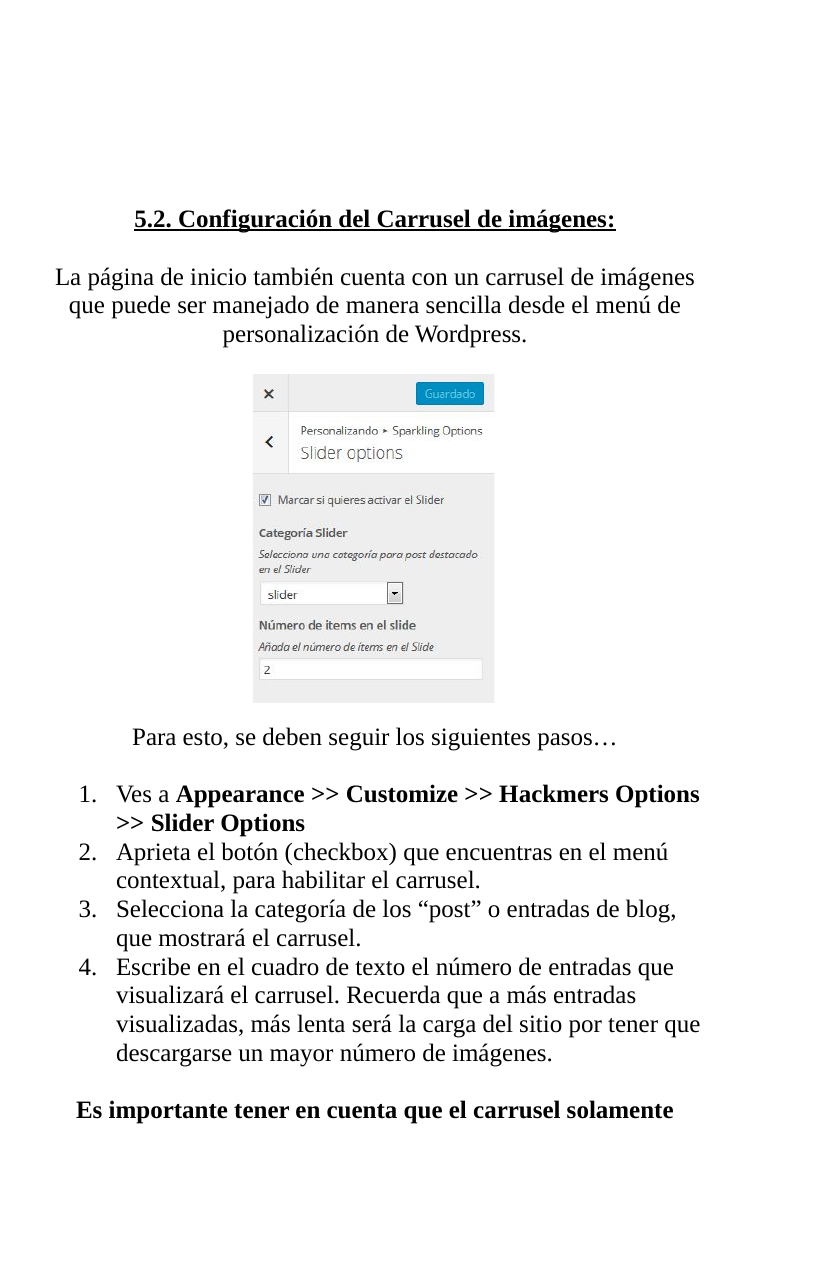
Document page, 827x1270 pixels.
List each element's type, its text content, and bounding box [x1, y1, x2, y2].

text Es importante tener en cuenta que el carrusel solamente [41, 1096, 709, 1124]
list Aprieta el botón (checkbox) que encuentras en el menú contextual, para habilitar el carrusel. [78, 837, 709, 894]
text La página de inicio también cuenta con un carrusel de imágenes que puede ser manejado de manera sencilla desde el menú de personalización de Wordpress. [41, 262, 709, 348]
text 5.2. Configuración del Carrusel de imágenes: [41, 204, 709, 233]
text Para esto, se deben seguir los siguientes pasos… [41, 722, 709, 751]
list Escribe en el cuadro de texto el número de entradas que visualizará el carrusel. Recuerda que a más entradas visualizadas, más lenta será la carga del sitio por tener que descargarse un mayor número de imágenes. [78, 952, 709, 1067]
picture [252, 374, 495, 703]
list Selecciona la categoría de los “post” o entradas de blog, que mostrará el carrusel. [78, 894, 709, 952]
list Ves a Appearance >> Customize >> Hackmers Options >> Slider Options [78, 779, 709, 837]
